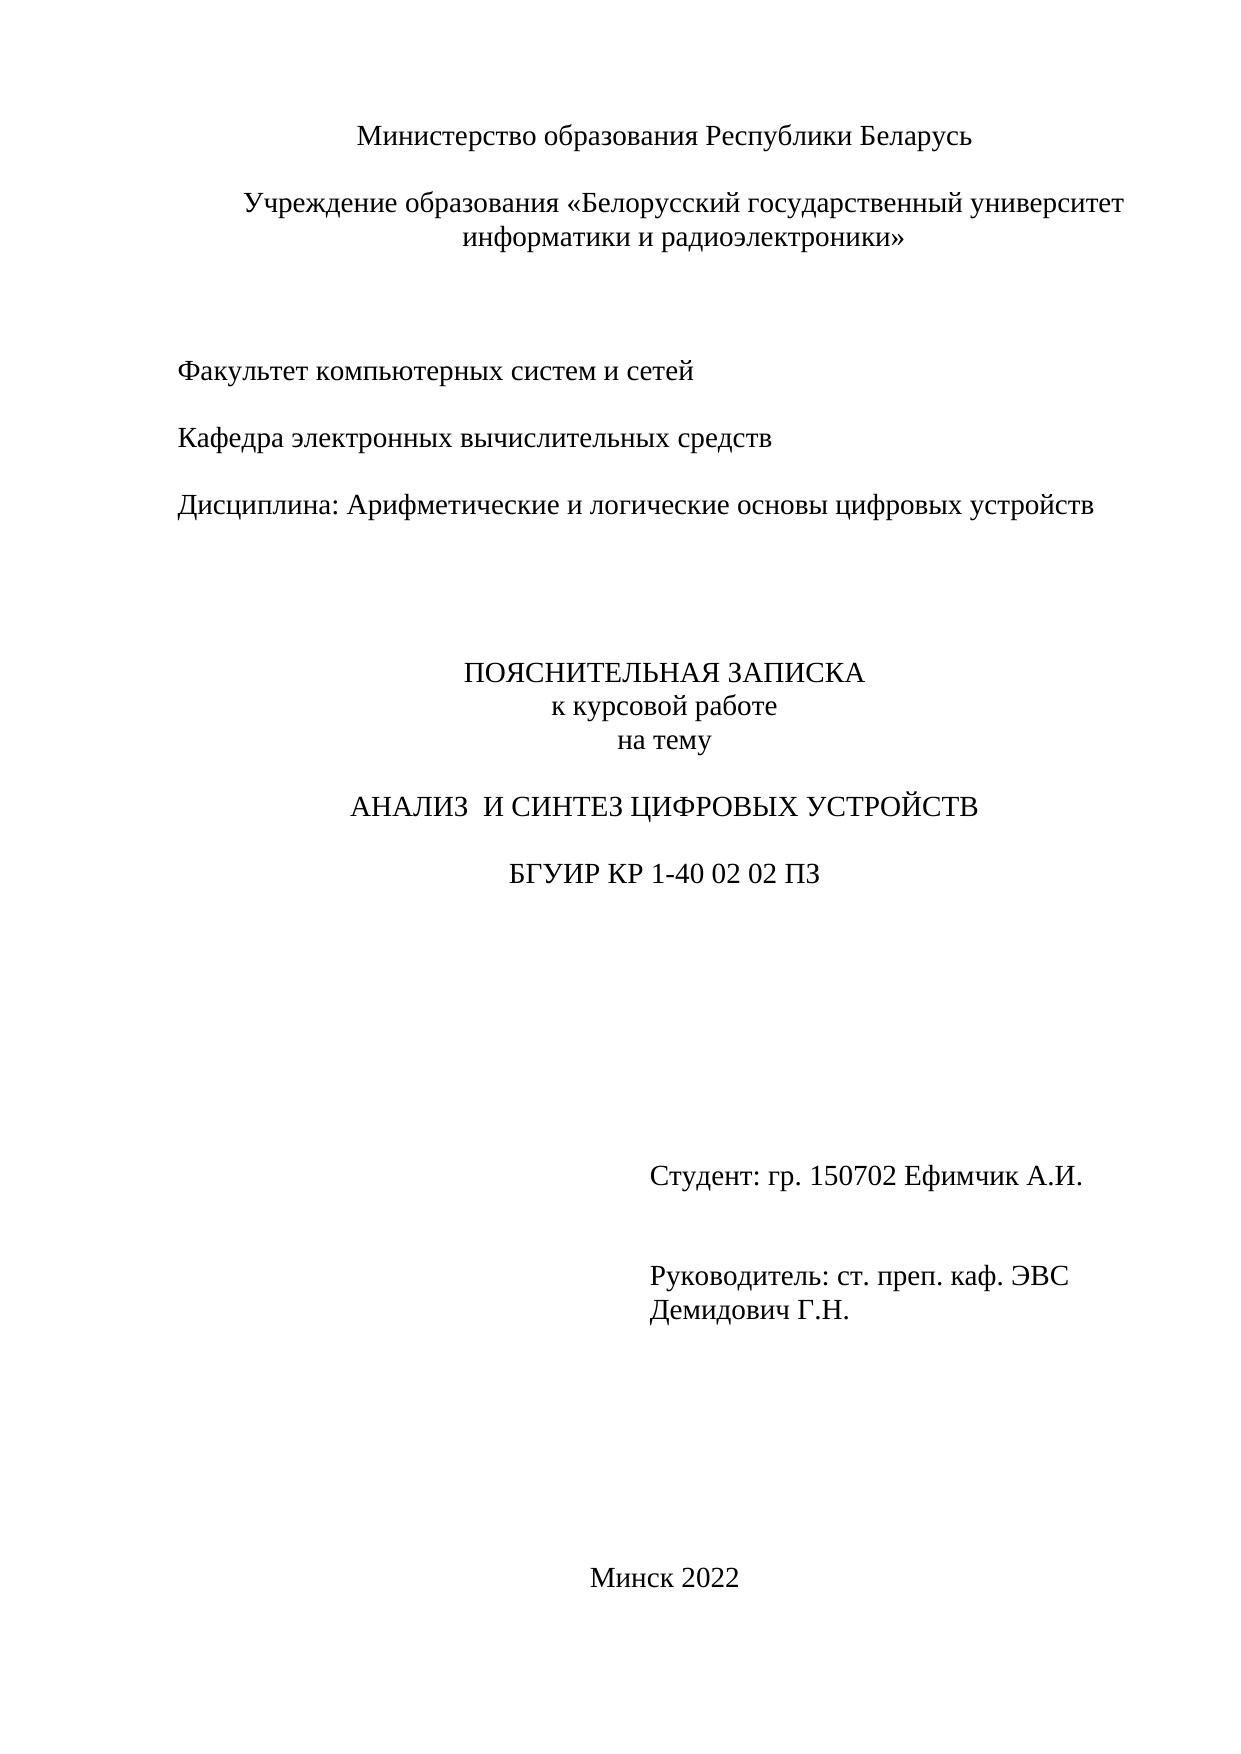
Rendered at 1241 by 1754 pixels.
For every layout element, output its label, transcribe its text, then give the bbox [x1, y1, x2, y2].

text Дисциплина: Арифметические и логические основы цифровых устройств [177, 487, 1152, 521]
text Министерство образования Республики Беларусь [177, 118, 1152, 152]
text ПОЯСНИТЕЛЬНАЯ ЗАПИСКА [177, 655, 1152, 688]
text Минск 2022 [177, 1560, 1152, 1594]
text БГУИР КР 1-40 02 02 ПЗ [177, 856, 1152, 889]
text Руководитель: ст. преп. каф. ЭВС Демидович Г.Н. [649, 1258, 1152, 1326]
text к курсовой работе на тему [177, 688, 1152, 755]
text Кафедра электронных вычислительных средств [177, 420, 1152, 453]
text Учреждение образования «Белорусский государственный университет информатики и радиоэлектроники» [177, 185, 1190, 252]
text АНАЛИЗ И СИНТЕЗ ЦИФРОВЫХ УСТРОЙСТВ [177, 789, 1152, 822]
text Студент: гр. 150702 Ефимчик А.И. [177, 1158, 1152, 1191]
text Факультет компьютерных систем и сетей [177, 353, 1152, 386]
